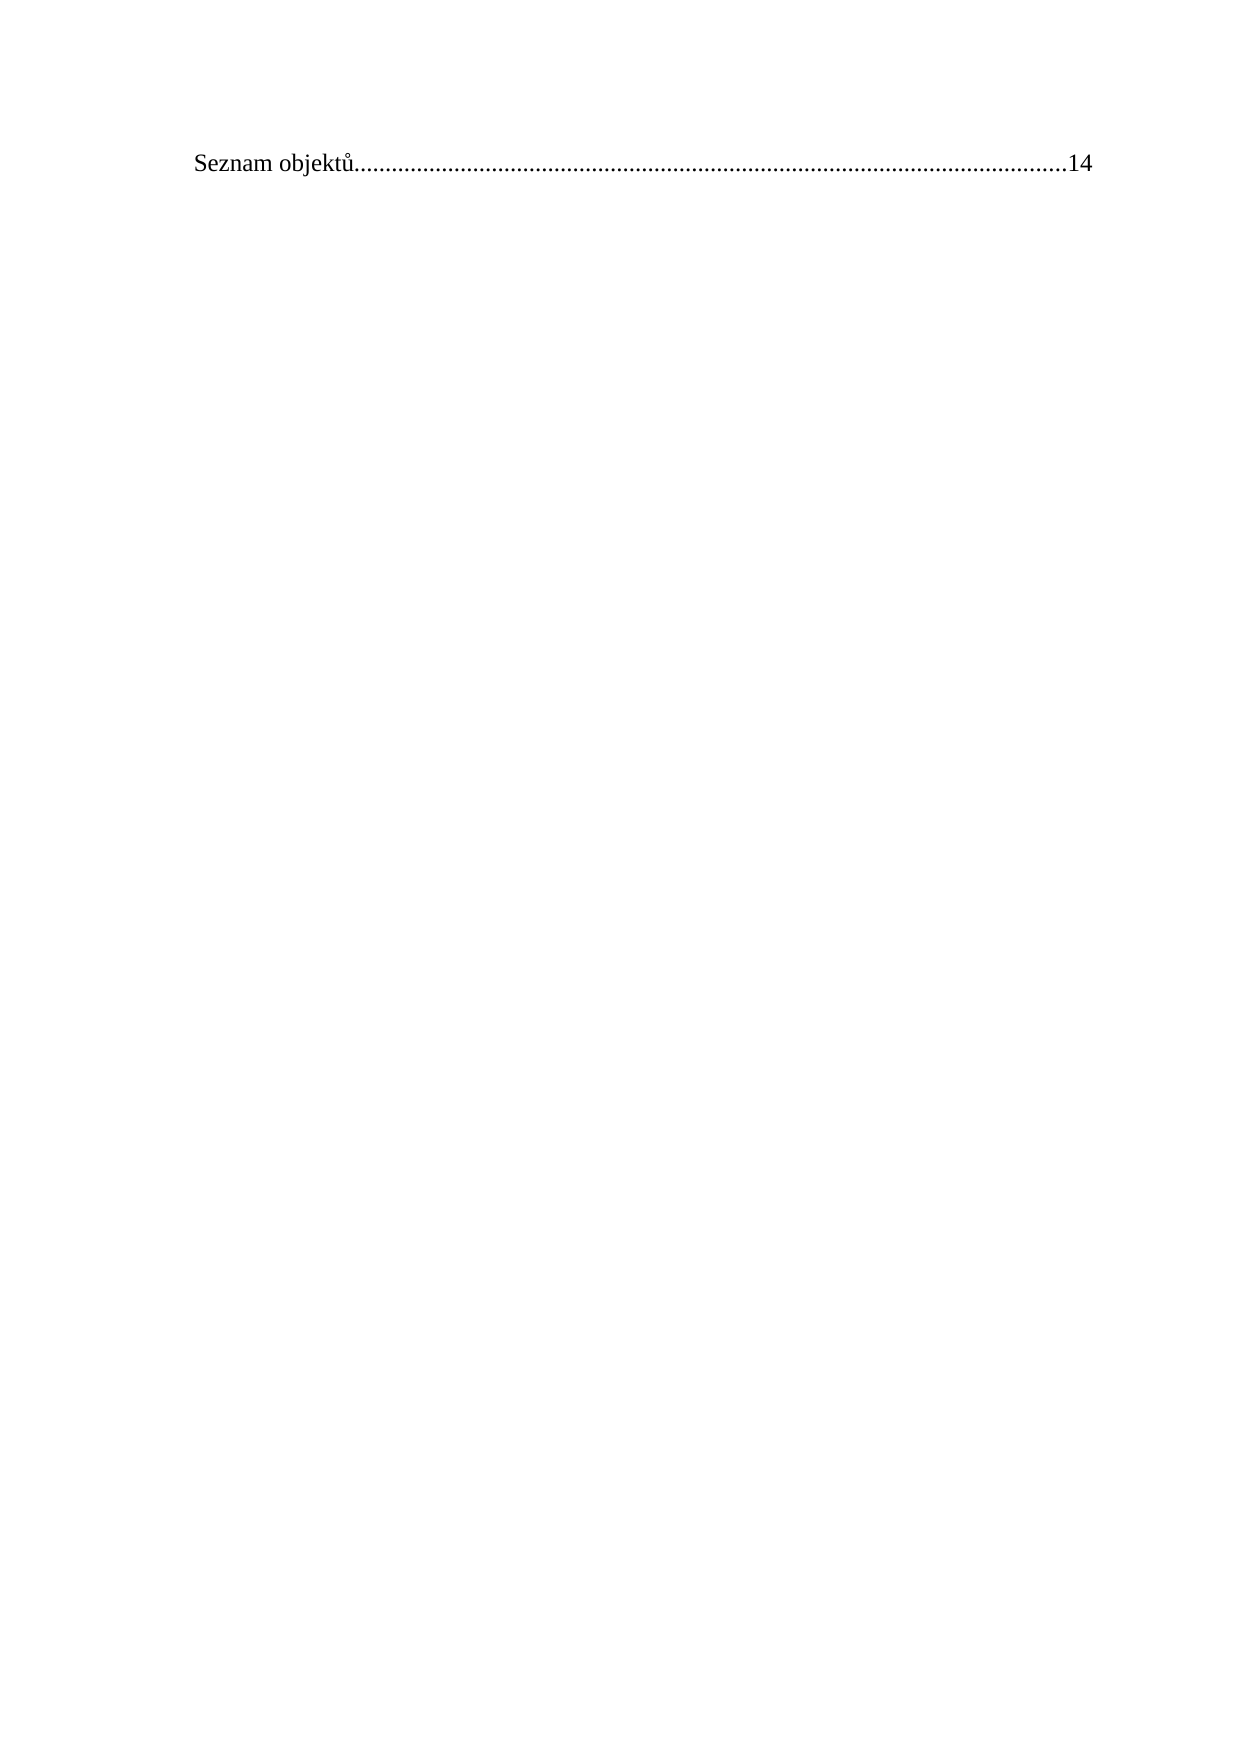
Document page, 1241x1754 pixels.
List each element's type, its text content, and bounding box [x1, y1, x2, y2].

text Seznam objektů 14 [148, 148, 1093, 176]
